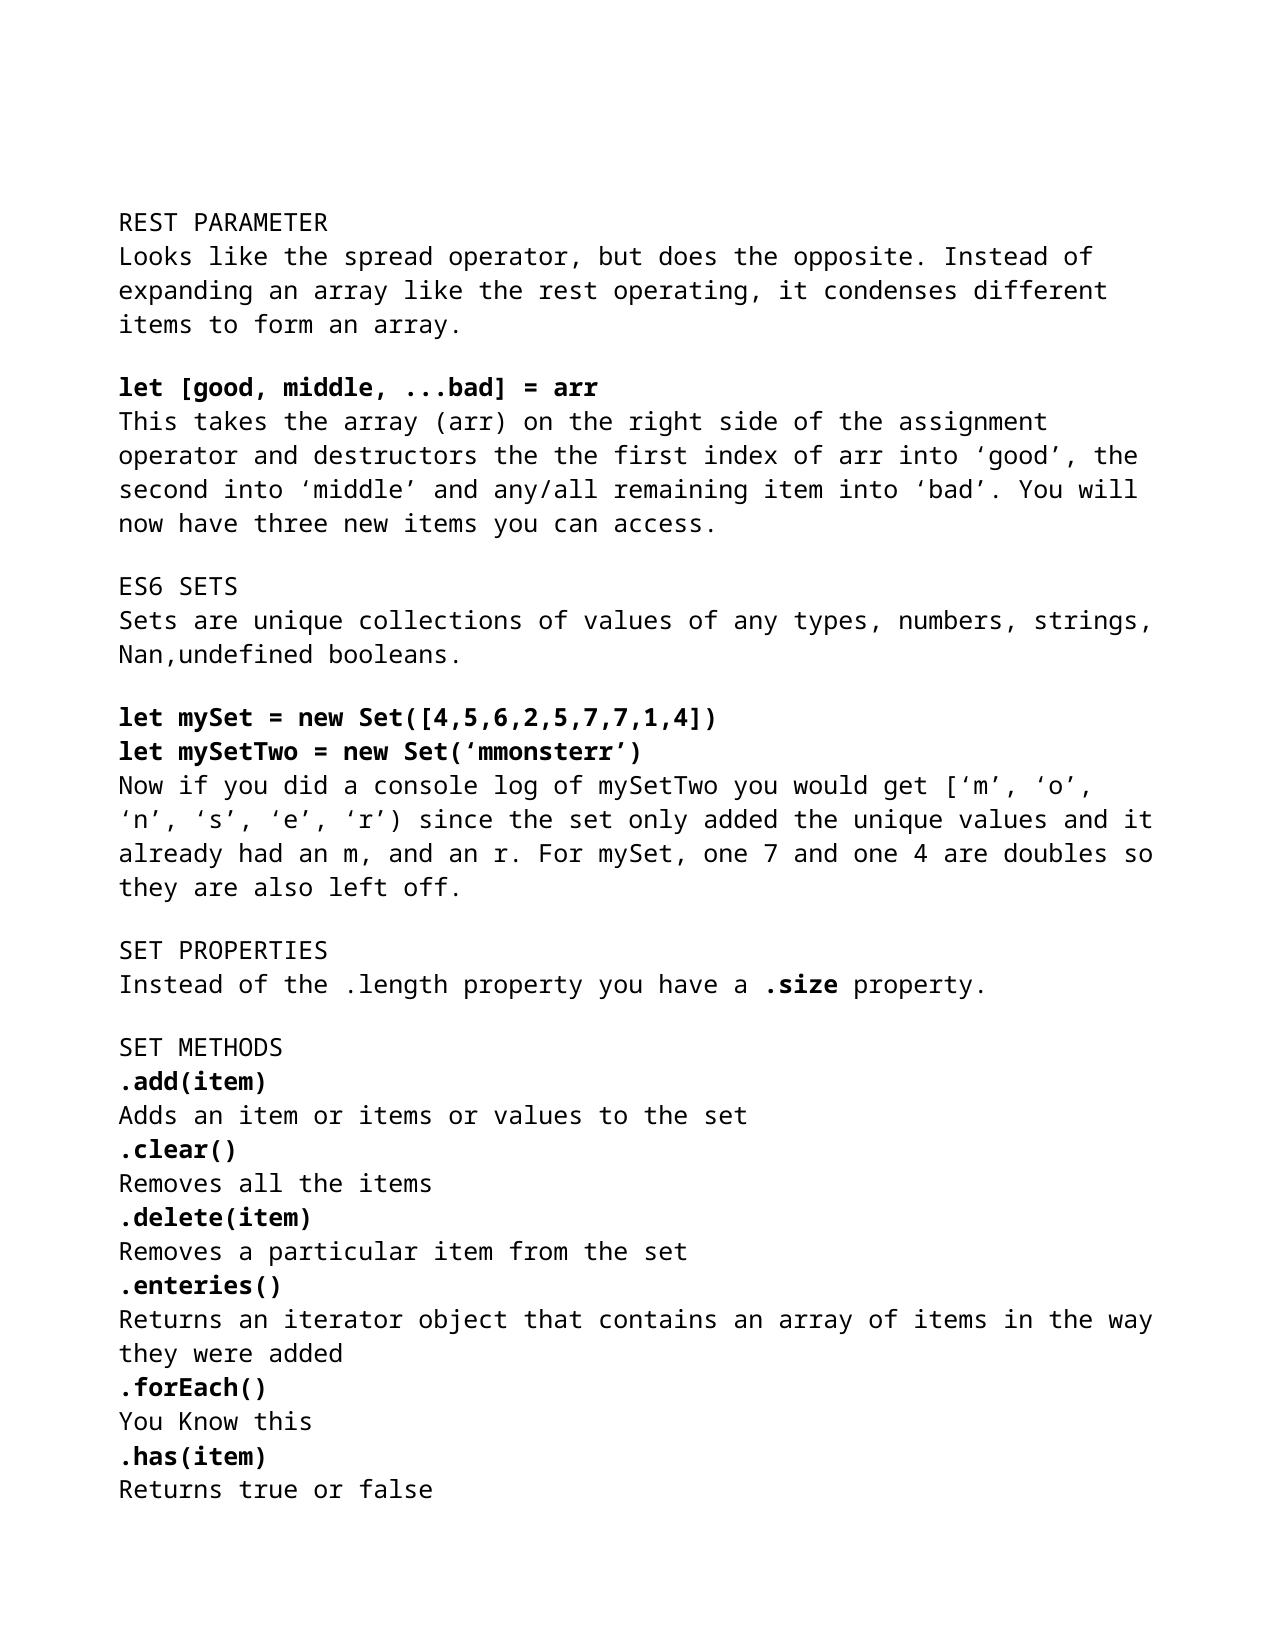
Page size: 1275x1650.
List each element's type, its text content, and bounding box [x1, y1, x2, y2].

text .enteries() [118, 1268, 1157, 1302]
text REST PARAMETER [118, 204, 1157, 238]
text SET PROPERTIES [118, 932, 1157, 967]
text Returns true or false [118, 1472, 1157, 1506]
text Returns an iterator object that contains an array of items in the way they were added [118, 1302, 1157, 1370]
text SET METHODS [118, 1029, 1157, 1063]
text .forEach() [118, 1370, 1157, 1404]
text You Know this [118, 1404, 1157, 1438]
text Instead of the .length property you have a .size property. [118, 967, 1157, 1001]
text let mySet = new Set([4,5,6,2,5,7,7,1,4]) [118, 699, 1157, 733]
text ES6 SETS [118, 568, 1157, 602]
text Removes all the items [118, 1166, 1157, 1200]
text Adds an item or items or values to the set [118, 1097, 1157, 1132]
text Removes a particular item from the set [118, 1234, 1157, 1268]
text This takes the array (arr) on the right side of the assignment operator and destructors the the first index of arr into ‘good’, the second into ‘middle’ and any/all remaining item into ‘bad’. You will now have three new items you can access. [118, 403, 1157, 540]
text .add(item) [118, 1063, 1157, 1097]
text .delete(item) [118, 1200, 1157, 1234]
text let mySetTwo = new Set(‘mmonsterr’) [118, 733, 1157, 767]
text Looks like the spread operator, but does the opposite. Instead of expanding an array like the rest operating, it condenses different items to form an array. [118, 238, 1157, 341]
text Sets are unique collections of values of any types, numbers, strings, Nan,undefined booleans. [118, 602, 1157, 671]
text Now if you did a console log of mySetTwo you would get [‘m’, ‘o’, ‘n’, ‘s’, ‘e’, ‘r’) since the set only added the unique values and it already had an m, and an r. For mySet, one 7 and one 4 are doubles so they are also left off. [118, 767, 1157, 904]
text .has(item) [118, 1438, 1157, 1472]
text .clear() [118, 1132, 1157, 1166]
text let [good, middle, ...bad] = arr [118, 369, 1157, 403]
